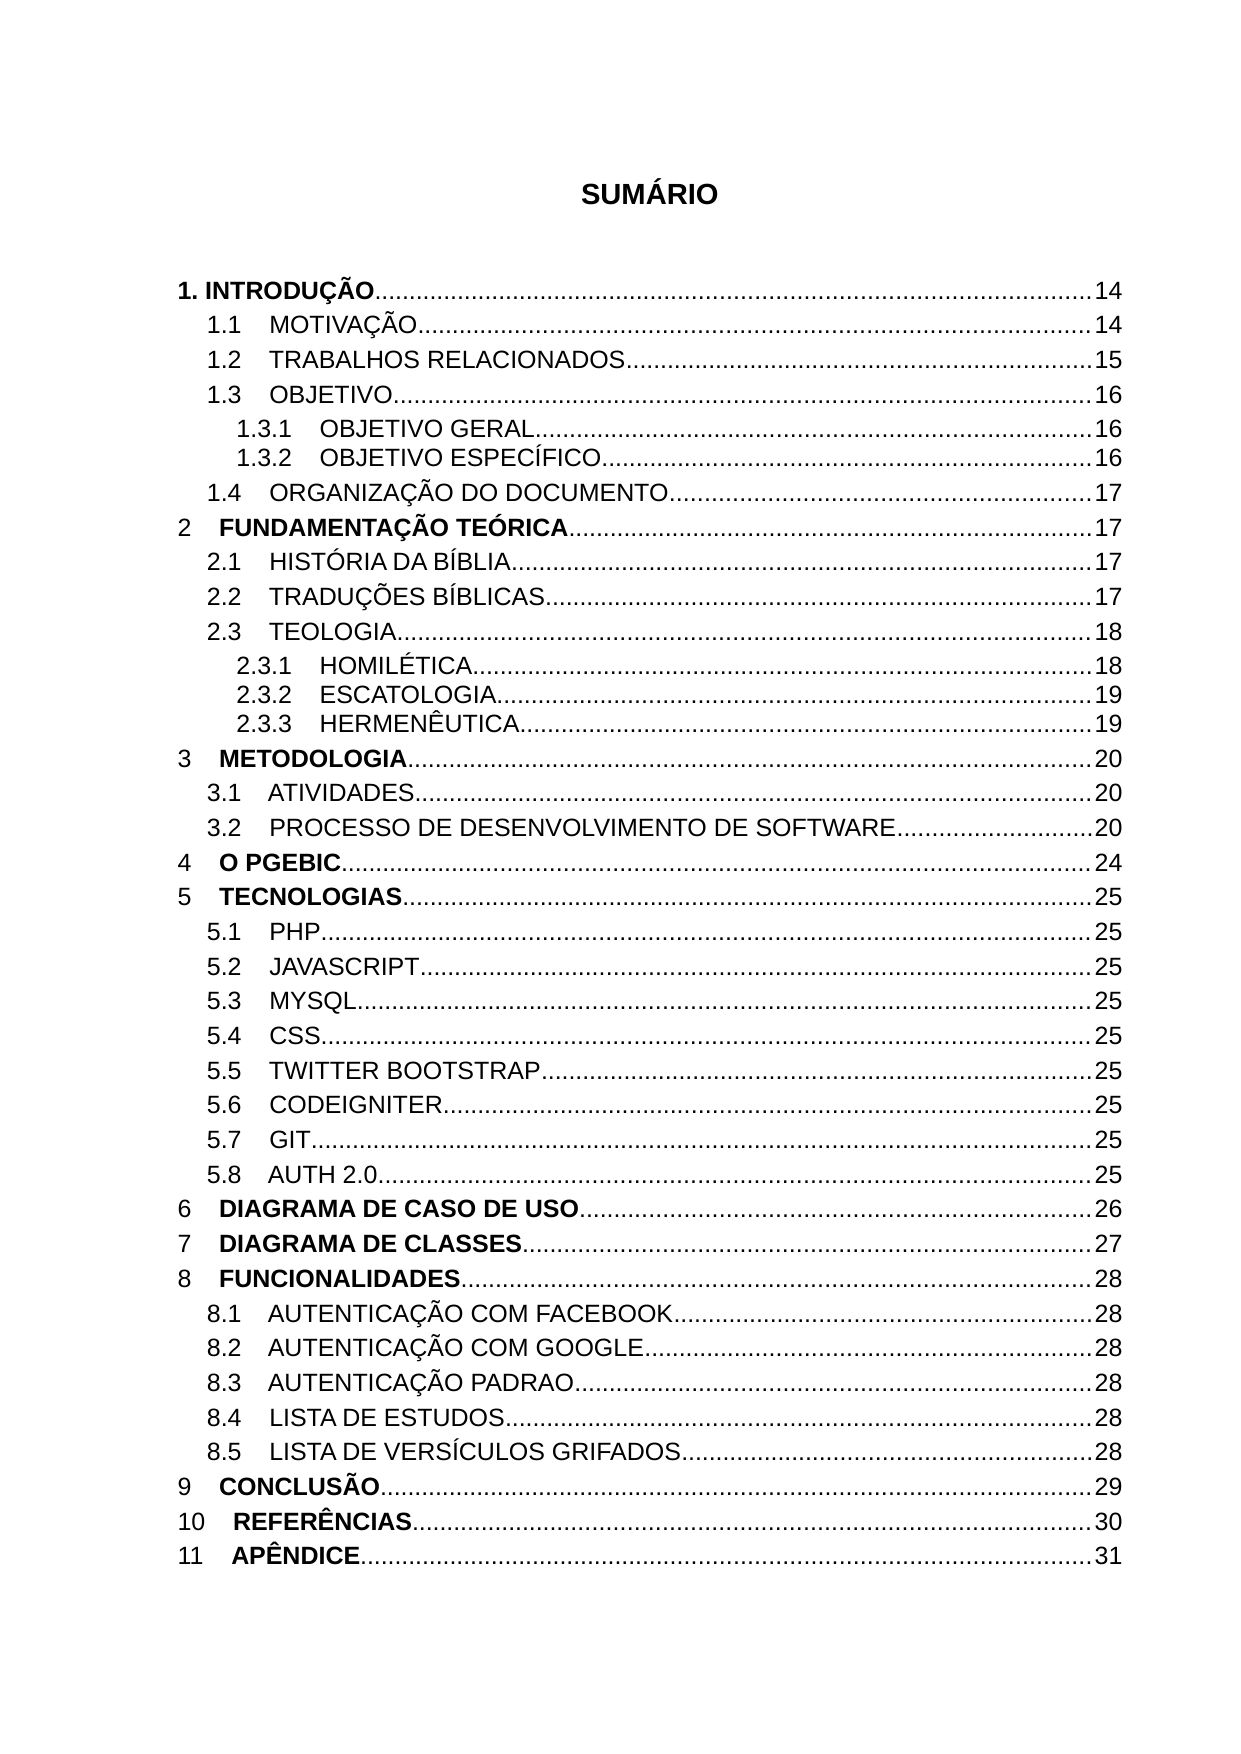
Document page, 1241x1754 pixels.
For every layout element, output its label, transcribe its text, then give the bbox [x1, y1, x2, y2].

text 5.2 JAVASCRIPT 25 [207, 952, 1122, 980]
text 5.3 MYSQL 25 [207, 986, 1122, 1015]
text 3.2 PROCESSO DE DESENVOLVIMENTO DE SOFTWARE 20 [207, 813, 1122, 842]
text 2.3.3 HERMENÊUTICA 19 [236, 709, 1122, 738]
text 5.6 CODEIGNITER 25 [207, 1090, 1122, 1119]
text 11 APÊNDICE 31 [177, 1541, 1122, 1570]
text 1.4 ORGANIZAÇÃO DO DOCUMENTO 17 [207, 478, 1122, 507]
text 5.1 PHP 25 [207, 917, 1122, 946]
text 10 REFERÊNCIAS 30 [177, 1507, 1122, 1535]
text 2 FUNDAMENTAÇÃO TEÓRICA 17 [177, 513, 1122, 541]
text 8 FUNCIONALIDADES 28 [177, 1264, 1122, 1293]
text 2.3.2 ESCATOLOGIA 19 [236, 680, 1122, 709]
text 2.2 TRADUÇÕES BÍBLICAS 17 [207, 582, 1122, 611]
text 3.1 ATIVIDADES 20 [207, 778, 1122, 807]
text 1.3.2 OBJETIVO ESPECÍFICO 16 [236, 443, 1122, 472]
text 4 O PGEBIC 24 [177, 848, 1122, 876]
text 8.5 LISTA DE VERSÍCULOS GRIFADOS 28 [207, 1437, 1122, 1466]
text 2.1 HISTÓRIA DA BÍBLIA 17 [207, 547, 1122, 576]
text 8.2 AUTENTICAÇÃO COM GOOGLE 28 [207, 1333, 1122, 1362]
text 1.3.1 OBJETIVO GERAL 16 [236, 414, 1122, 443]
text 2.3 TEOLOGIA 18 [207, 617, 1122, 645]
text 9 CONCLUSÃO 29 [177, 1472, 1122, 1501]
text 5.4 CSS 25 [207, 1021, 1122, 1050]
text 1.3 OBJETIVO 16 [207, 380, 1122, 408]
text 1. INTRODUÇÃO 14 [177, 276, 1122, 304]
subtitle SUMÁRIO [177, 177, 1122, 211]
text 2.3.1 HOMILÉTICA 18 [236, 651, 1122, 680]
text 3 METODOLOGIA 20 [177, 743, 1122, 772]
text 8.1 AUTENTICAÇÃO COM FACEBOOK 28 [207, 1298, 1122, 1327]
text 8.3 AUTENTICAÇÃO PADRAO 28 [207, 1368, 1122, 1397]
text 5.5 TWITTER BOOTSTRAP 25 [207, 1056, 1122, 1084]
text 1.1 MOTIVAÇÃO 14 [207, 310, 1122, 339]
text 5 TECNOLOGIAS 25 [177, 882, 1122, 911]
text 8.4 LISTA DE ESTUDOS 28 [207, 1403, 1122, 1431]
text 6 DIAGRAMA DE CASO DE USO 26 [177, 1194, 1122, 1223]
text 5.8 AUTH 2.0 25 [207, 1160, 1122, 1188]
text 7 DIAGRAMA DE CLASSES 27 [177, 1229, 1122, 1258]
text 1.2 TRABALHOS RELACIONADOS 15 [207, 345, 1122, 374]
text 5.7 GIT 25 [207, 1125, 1122, 1154]
